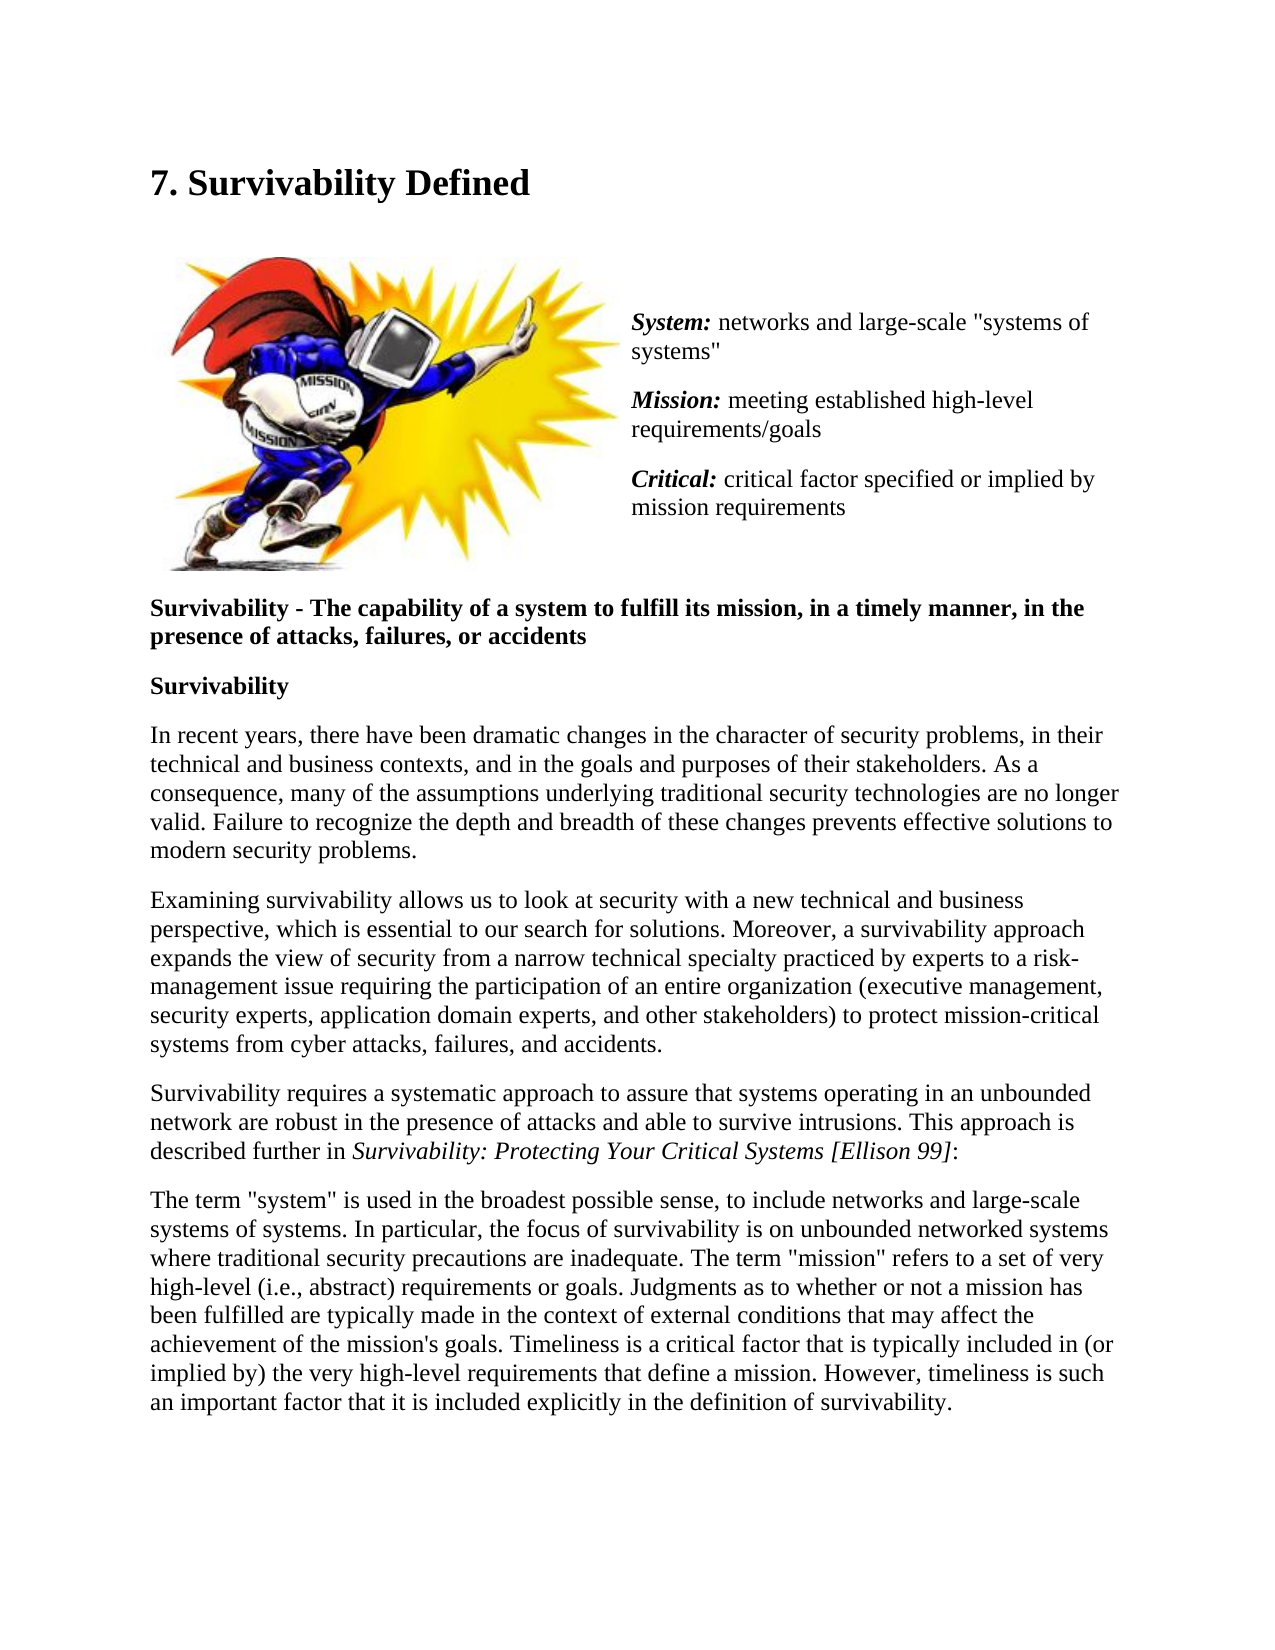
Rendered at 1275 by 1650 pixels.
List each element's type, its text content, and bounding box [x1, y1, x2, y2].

text The term "system" is used in the broadest possible sense, to include networks and large-scale systems of systems. In particular, the focus of survivability is on unbounded networked systems where traditional security precautions are inadequate. The term "mission" refers to a set of very high-level (i.e., abstract) requirements or goals. Judgments as to whether or not a mission has been fulfilled are typically made in the context of external conditions that may affect the achievement of the mission's goals. Timeliness is a critical factor that is typically included in (or implied by) the very high-level requirements that define a mission. However, timeliness is such an important factor that it is included explicitly in the definition of survivability. [150, 1186, 1125, 1416]
text Survivability [150, 671, 1125, 700]
subtitle 7. Survivability Defined [150, 160, 1125, 203]
text Examining survivability allows us to look at security with a new technical and business perspective, which is essential to our search for solutions. Moreover, a survivability approach expands the view of security from a narrow technical specialty practiced by experts to a risk-management issue requiring the participation of an entire organization (executive management, security experts, application domain experts, and other stakeholders) to protect mission-critical systems from cyber attacks, failures, and accidents. [150, 885, 1125, 1058]
text Survivability - The capability of a system to fulfill its mission, in a timely manner, in the presence of attacks, failures, or accidents [150, 593, 1125, 650]
table_header [630, 214, 1134, 246]
text In recent years, there have been dramatic changes in the character of security problems, in their technical and business contexts, and in the goals and purposes of their stakeholders. As a consequence, many of the assumptions underlying traditional security technologies are no longer valid. Failure to recognize the depth and breadth of these changes prevents effective solutions to modern security problems. [150, 721, 1125, 864]
table_header [150, 214, 630, 246]
text Survivability requires a systematic approach to assure that systems operating in an unbounded network are robust in the presence of attacks and able to survive intrusions. This approach is described further in Survivability: Protecting Your Critical Systems [Ellison 99]: [150, 1078, 1125, 1165]
table_cell System: networks and large-scale "systems of systems" Mission: meeting established high-level requirements/goals Critical: critical factor specified or implied by mission requirements [630, 246, 1134, 582]
table_cell [150, 246, 630, 582]
